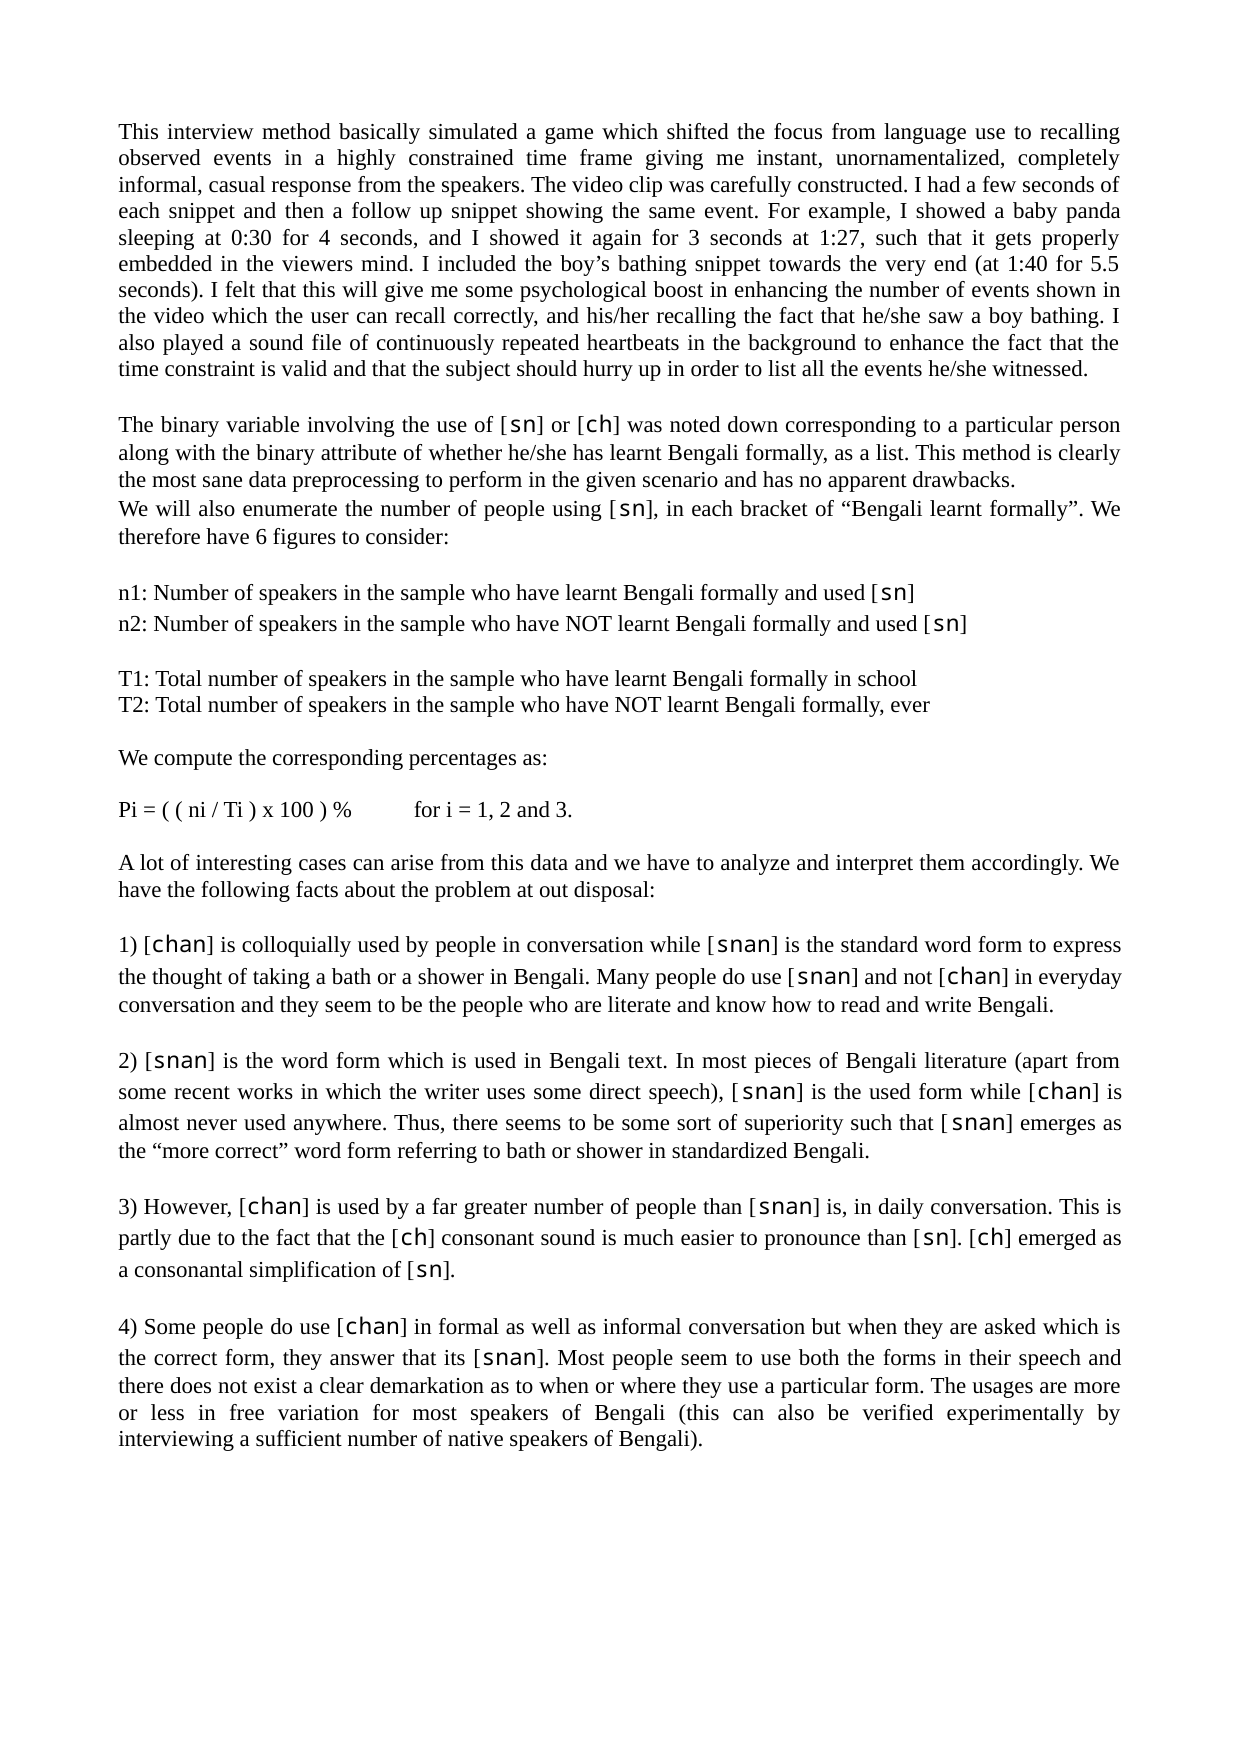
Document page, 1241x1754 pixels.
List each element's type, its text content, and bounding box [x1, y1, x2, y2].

text 1) [chan] is colloquially used by people in conversation while [snan] is the standard word form to express the thought of taking a bath or a shower in Bengali. Many people do use [snan] and not [chan] in everyday conversation and they seem to be the people who are literate and know how to read and write Bengali. [118, 928, 1122, 1017]
text We compute the corresponding percentages as: [118, 744, 1122, 770]
text n2: Number of speakers in the sample who have NOT learnt Bengali formally and used [sn] [118, 607, 1122, 638]
text 3) However, [chan] is used by a far greater number of people than [snan] is, in daily conversation. This is partly due to the fact that the [ch] consonant sound is much easier to pronounce than [sn]. [ch] emerged as a consonantal simplification of [sn]. [118, 1190, 1122, 1284]
text T1: Total number of speakers in the sample who have learnt Bengali formally in school [118, 665, 1122, 691]
text This interview method basically simulated a game which shifted the focus from language use to recalling observed events in a highly constrained time frame giving me instant, unornamentalized, completely informal, casual response from the speakers. The video clip was carefully constructed. I had a few seconds of each snippet and then a follow up snippet showing the same event. For example, I showed a baby panda sleeping at 0:30 for 4 seconds, and I showed it again for 3 seconds at 1:27, such that it gets properly embedded in the viewers mind. I included the boy’s bathing snippet towards the very end (at 1:40 for 5.5 seconds). I felt that this will give me some psychological boost in enhancing the number of events shown in the video which the user can recall correctly, and his/her recalling the fact that he/she saw a boy bathing. I also played a sound file of continuously repeated heartbeats in the background to enhance the fact that the time constraint is valid and that the subject should hurry up in order to list all the events he/she witnessed. [118, 118, 1122, 382]
text We will also enumerate the number of people using [sn], in each bracket of “Bengali learnt formally”. We therefore have 6 figures to consider: [118, 492, 1122, 549]
text A lot of interesting cases can arise from this data and we have to analyze and interpret them accordingly. We have the following facts about the problem at out disposal: [118, 849, 1122, 902]
text 4) Some people do use [chan] in formal as well as informal conversation but when they are asked which is the correct form, they answer that its [snan]. Most people seem to use both the forms in their speech and there does not exist a clear demarkation as to when or where they use a particular form. The usages are more or less in free variation for most speakers of Bengali (this can also be verified experimentally by interviewing a sufficient number of native speakers of Bengali). [118, 1310, 1122, 1452]
text 2) [snan] is the word form which is used in Bengali text. In most pieces of Bengali literature (apart from some recent works in which the writer uses some direct speech), [snan] is the used form while [chan] is almost never used anywhere. Thus, there seems to be some sort of superiority such that [snan] emerges as the “more correct” word form referring to bath or shower in standardized Bengali. [118, 1043, 1122, 1164]
text Pi = ( ( ni / Ti ) x 100 ) % for i = 1, 2 and 3. [118, 797, 1122, 823]
text The binary variable involving the use of [sn] or [ch] was noted down corresponding to a particular person along with the binary attribute of whether he/she has learnt Bengali formally, as a list. This method is clearly the most sane data preprocessing to perform in the given scenario and has no apparent drawbacks. [118, 408, 1122, 492]
text T2: Total number of speakers in the sample who have NOT learnt Bengali formally, ever [118, 691, 1122, 717]
text n1: Number of speakers in the sample who have learnt Bengali formally and used [sn] [118, 576, 1122, 607]
